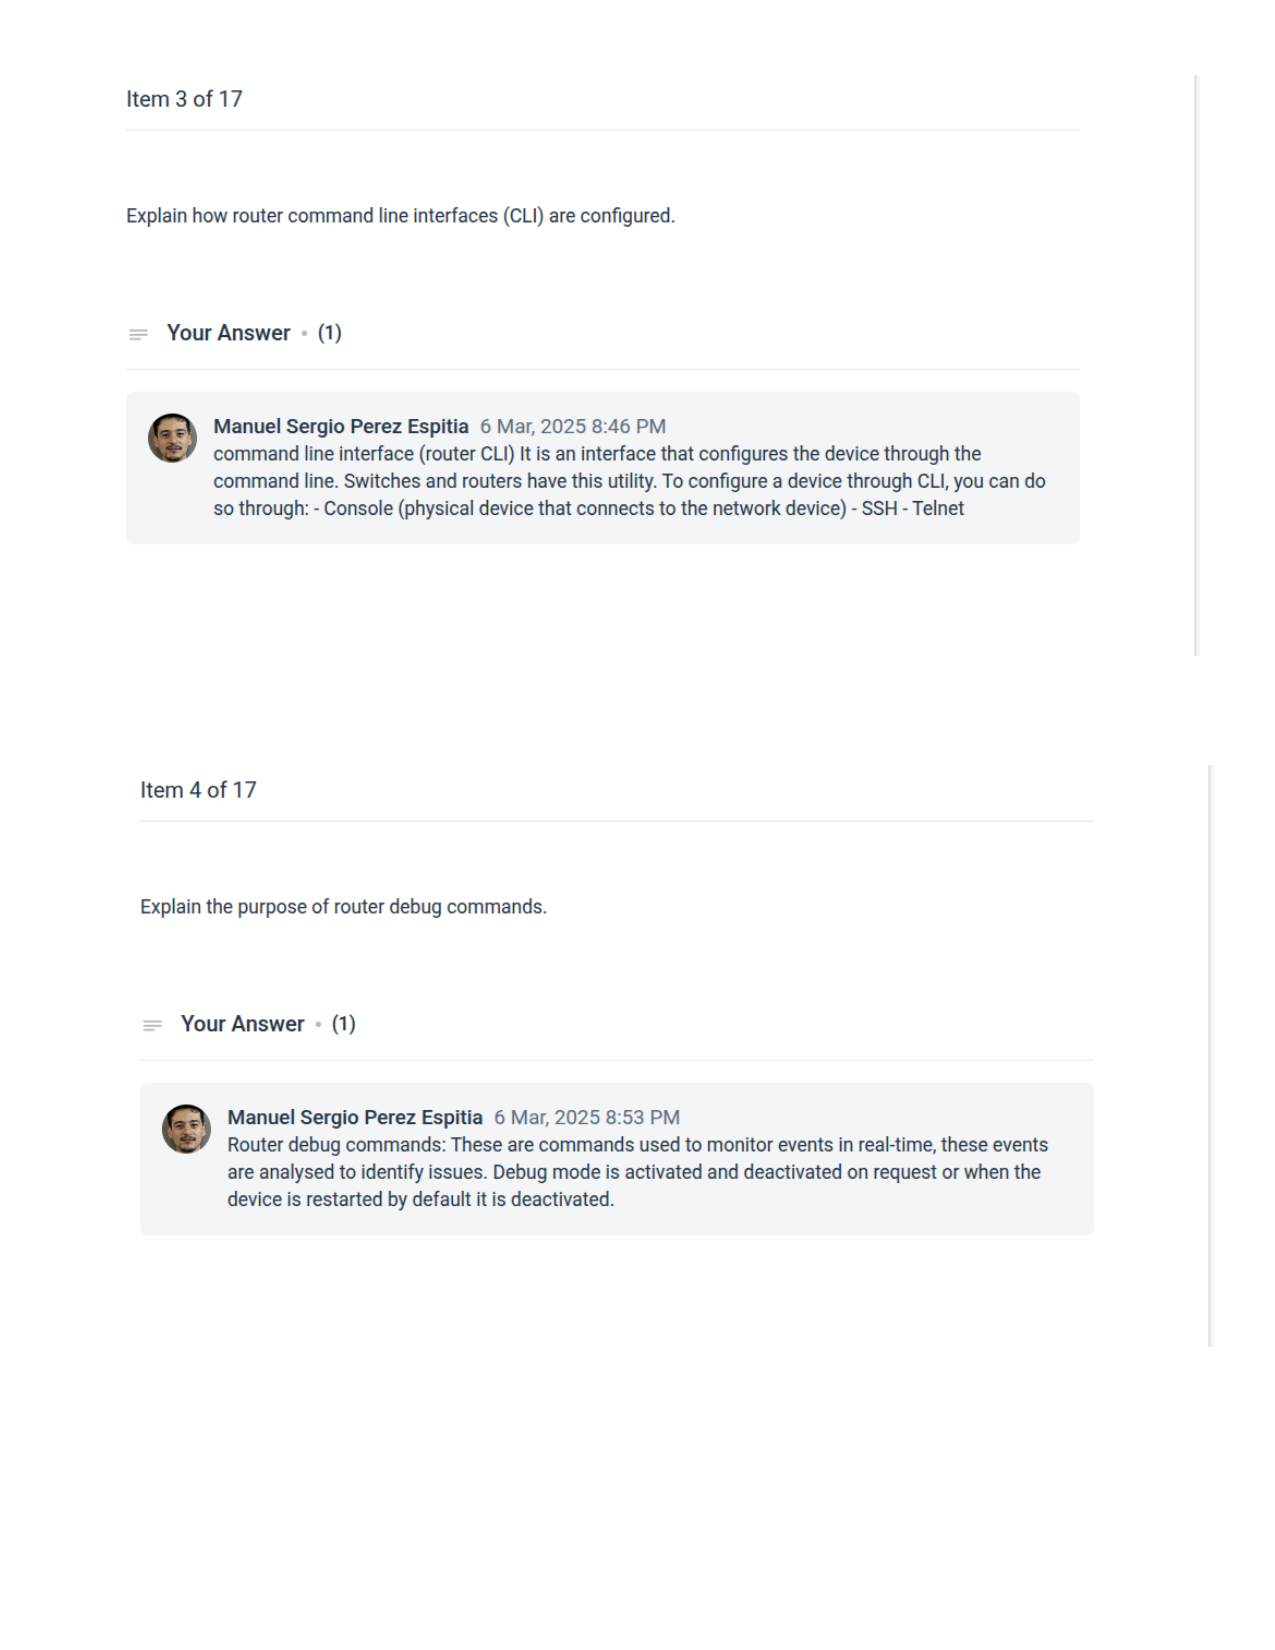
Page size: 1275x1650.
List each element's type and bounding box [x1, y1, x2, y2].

picture [75, 75, 1200, 656]
picture [89, 765, 1215, 1347]
